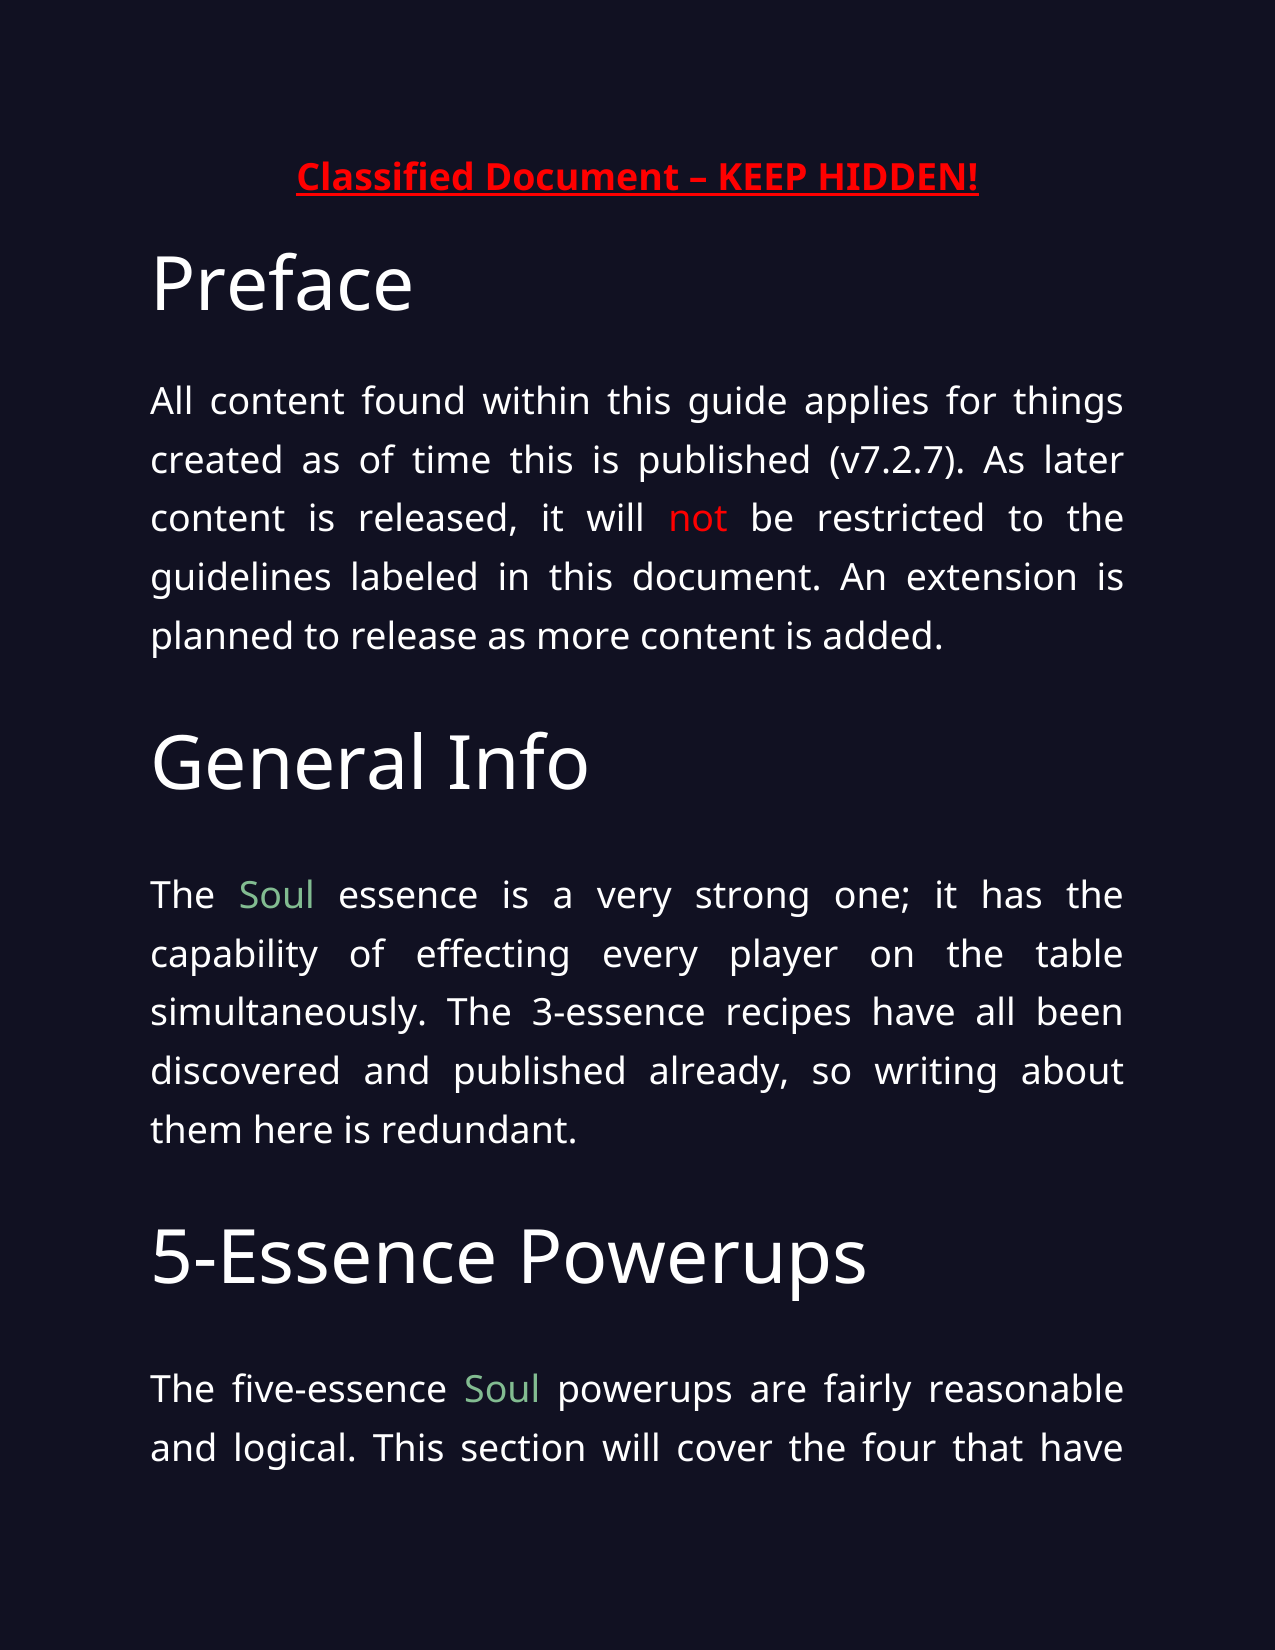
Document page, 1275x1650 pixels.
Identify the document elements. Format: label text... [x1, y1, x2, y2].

text The Soul essence is a very strong one; it has the capability of effecting every player on the table simultaneously. The 3-essence recipes have all been discovered and published already, so writing about them here is redundant. [150, 868, 1125, 1154]
subtitle Preface [150, 231, 1125, 333]
text All content found within this guide applies for things created as of time this is published (v7.2.7). As later content is released, it will not be restricted to the guidelines labeled in this document. An extension is planned to release as more content is added. [150, 374, 1125, 660]
text The five-essence Soul powerups are fairly reasonable and logical. This section will cover the four that have [150, 1362, 1125, 1472]
subtitle 5-Essence Powerups [150, 1203, 1125, 1306]
subtitle General Info [150, 709, 1125, 811]
